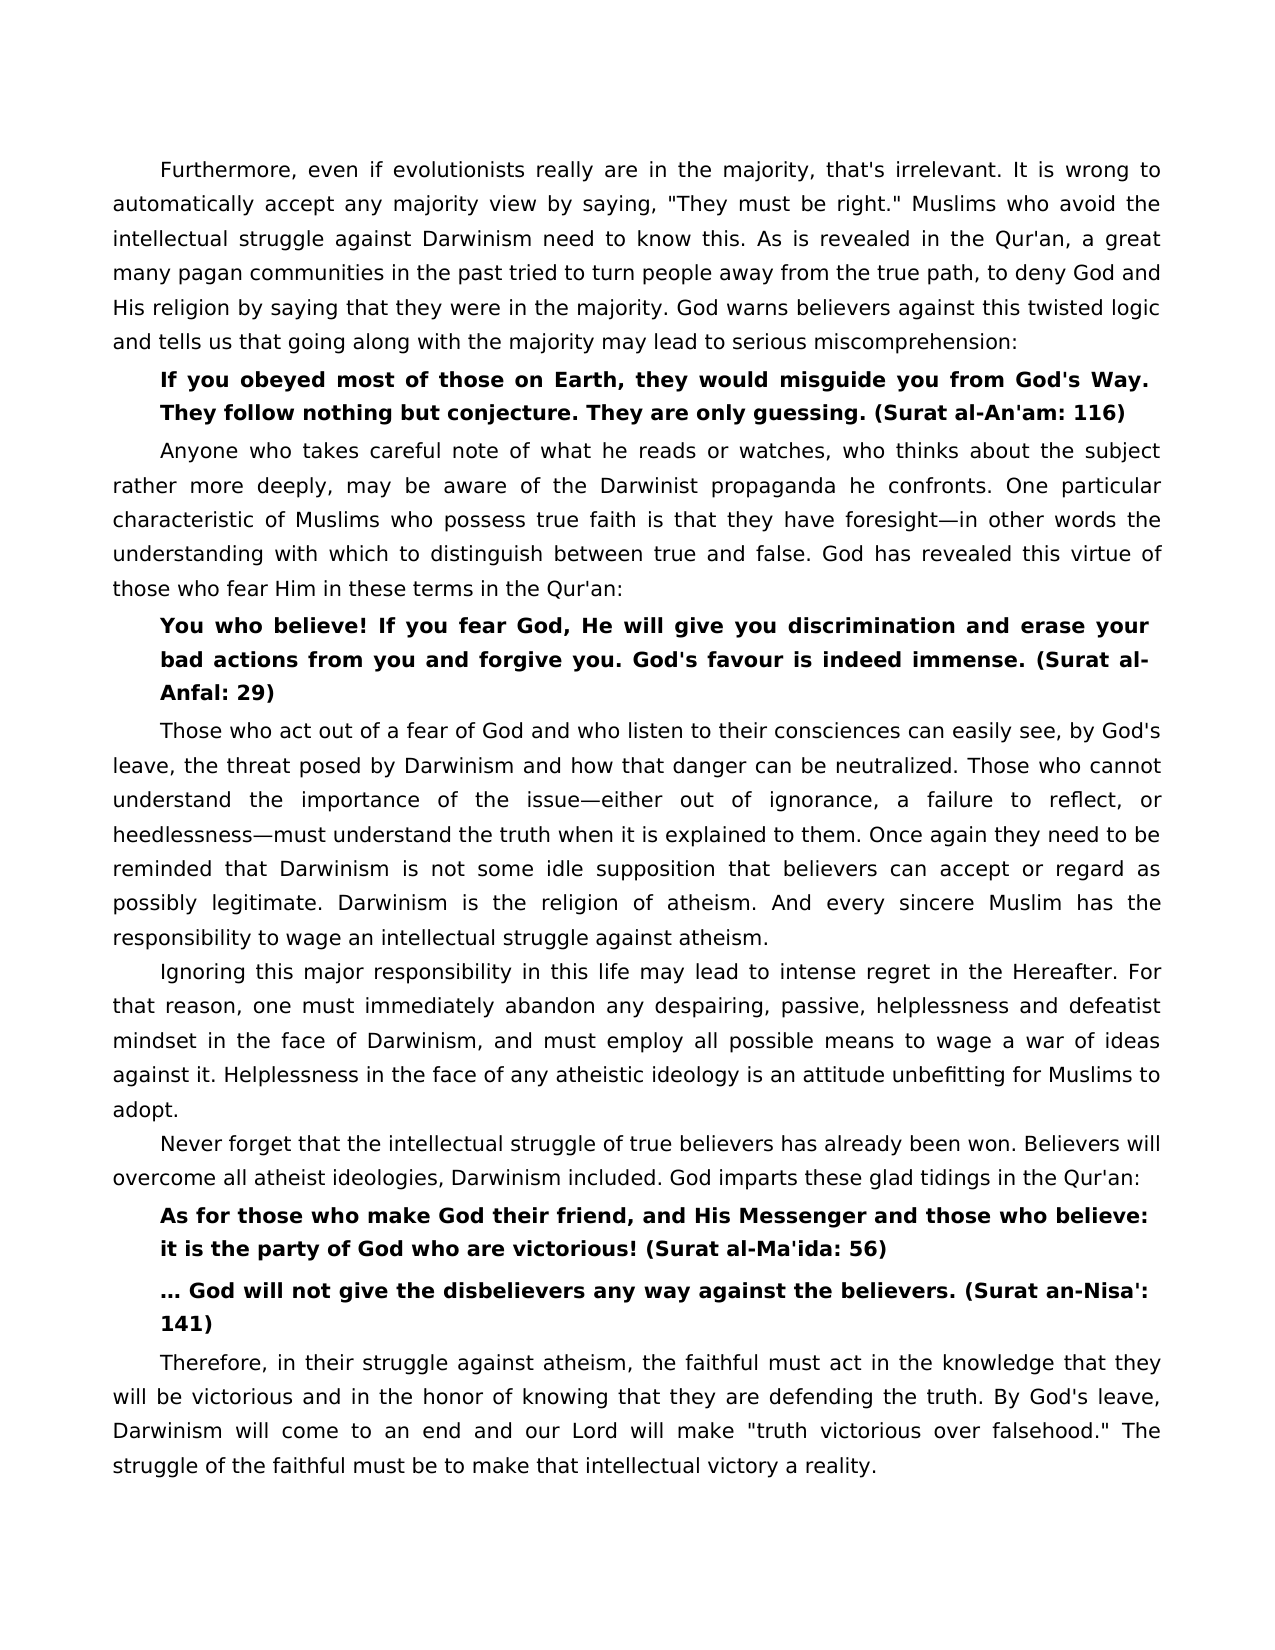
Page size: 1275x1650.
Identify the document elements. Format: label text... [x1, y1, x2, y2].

text … God will not give the disbelievers any way against the believers. (Surat an-Nisa': 141) [160, 1272, 1151, 1338]
text Furthermore, even if evolutionists really are in the majority, that's irrelevant. It is wrong to automatically accept any majority view by saying, "They must be right." Muslims who avoid the intellectual struggle against Darwinism need to know this. As is revealed in the Qur'an, a great many pagan communities in the past tried to turn people away from the true path, to deny God and His religion by saying that they were in the majority. God warns believers against this twisted logic and tells us that going along with the majority may lead to serious miscomprehension: [112, 150, 1162, 356]
text If you obeyed most of those on Earth, they would misguide you from God's Way. They follow nothing but conjecture. They are only guessing. (Surat al-An'am: 116) [160, 360, 1151, 427]
text Those who act out of a fear of God and who listen to their consciences can easily see, by God's leave, the threat posed by Darwinism and how that danger can be neutralized. Those who cannot understand the importance of the issue—either out of ignorance, a failure to reflect, or heedlessness—must understand the truth when it is explained to them. Once again they need to be reminded that Darwinism is not some idle supposition that believers can accept or regard as possibly legitimate. Darwinism is the religion of atheism. And every sincere Muslim has the responsibility to wage an intellectual struggle against atheism. [112, 711, 1162, 952]
text Therefore, in their struggle against atheism, the faithful must act in the knowledge that they will be victorious and in the honor of knowing that they are defending the truth. By God's leave, Darwinism will come to an end and our Lord will make "truth victorious over falsehood." The struggle of the faithful must be to make that intellectual victory a reality. [112, 1343, 1162, 1480]
text You who believe! If you fear God, He will give you discrimination and erase your bad actions from you and forgive you. God's favour is indeed immense. (Surat al-Anfal: 29) [160, 607, 1151, 707]
text Ignoring this major responsibility in this life may lead to intense regret in the Hereafter. For that reason, one must immediately abandon any despairing, passive, helplessness and defeatist mindset in the face of Darwinism, and must employ all possible means to wage a war of ideas against it. Helplessness in the face of any atheistic ideology is an attitude unbefitting for Muslims to adopt. [112, 952, 1162, 1124]
text Never forget that the intellectual struggle of true believers has already been won. Believers will overcome all atheist ideologies, Darwinism included. God imparts these glad tidings in the Qur'an: [112, 1124, 1162, 1193]
text As for those who make God their friend, and His Messenger and those who believe: it is the party of God who are victorious! (Surat al-Ma'ida: 56) [160, 1197, 1151, 1263]
text Anyone who takes careful note of what he reads or watches, who thinks about the subject rather more deeply, may be aware of the Darwinist propaganda he confronts. One particular characteristic of Muslims who possess true faith is that they have foresight—in other words the understanding with which to distinguish between true and false. God has revealed this virtue of those who fear Him in these terms in the Qur'an: [112, 431, 1162, 603]
